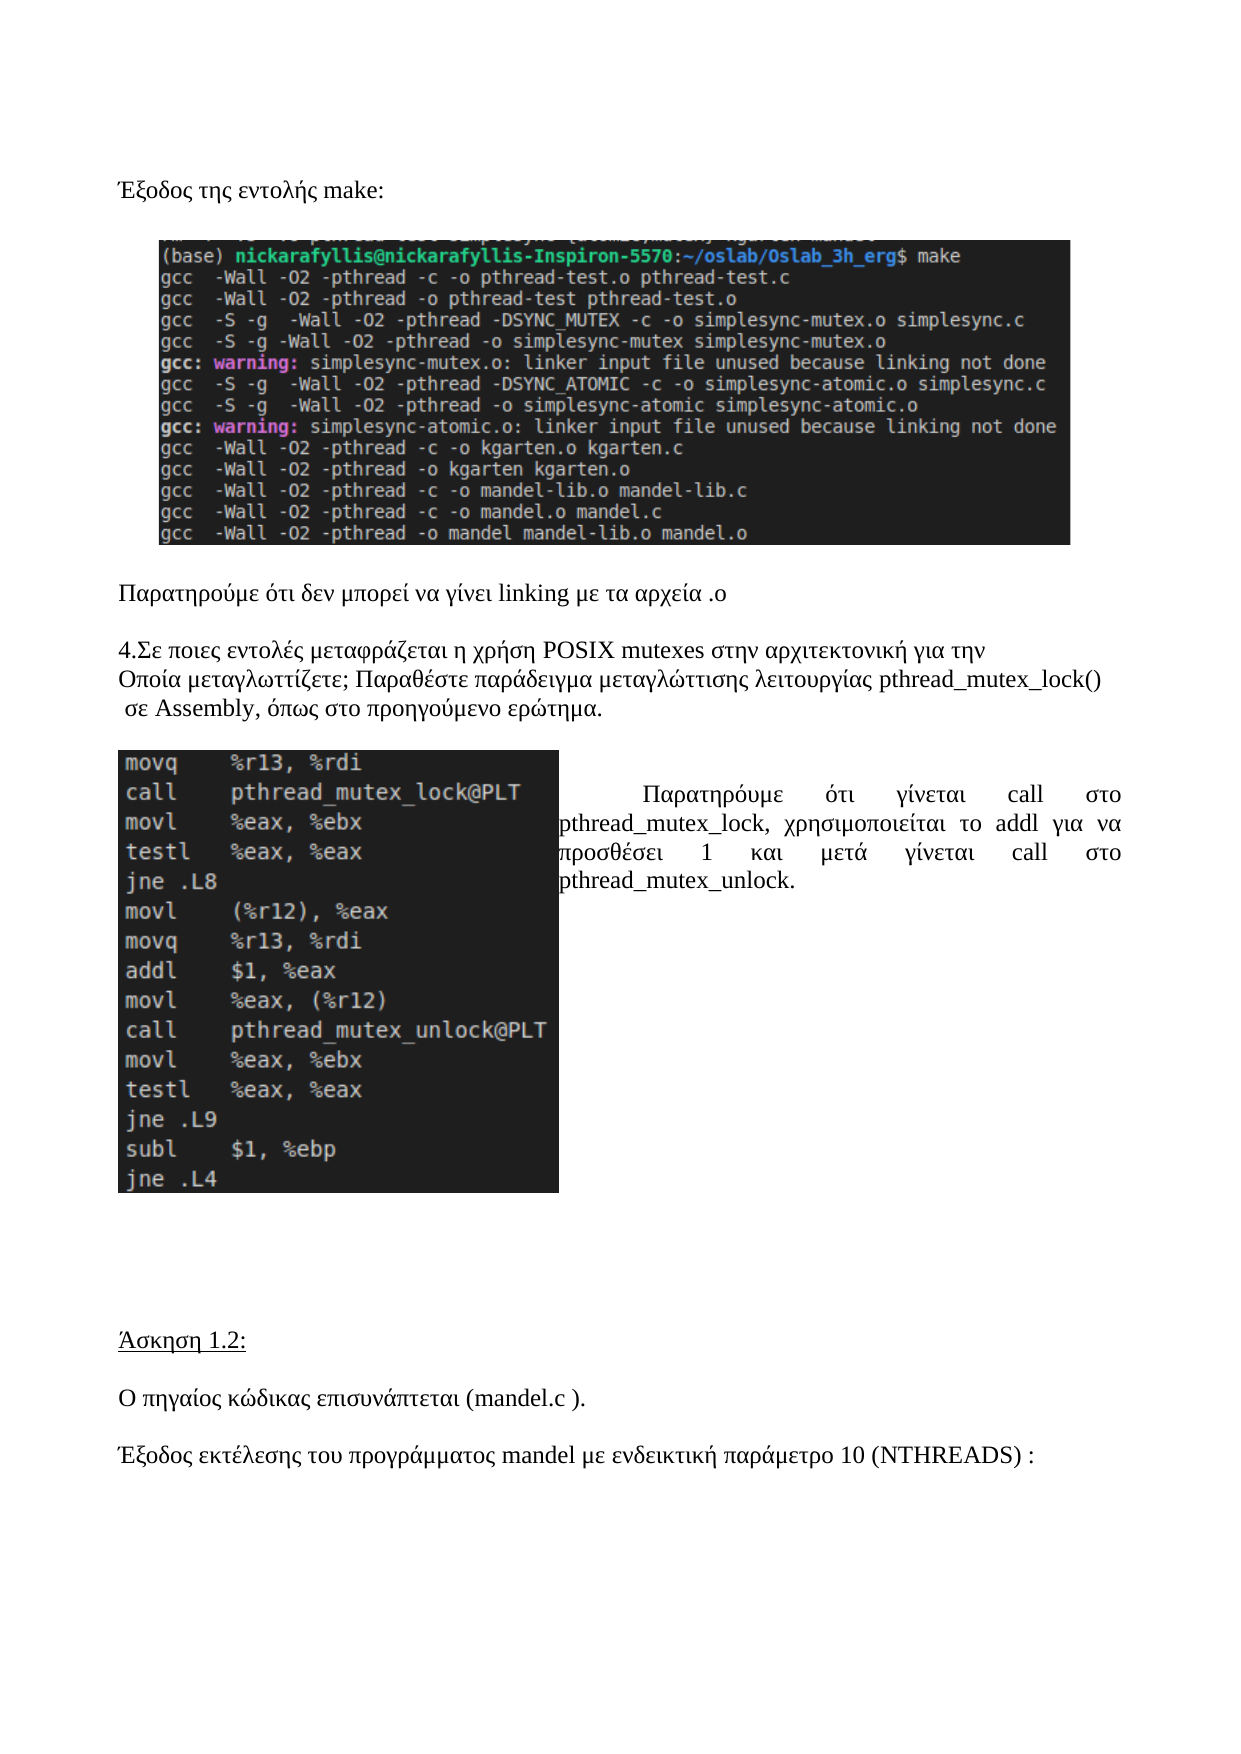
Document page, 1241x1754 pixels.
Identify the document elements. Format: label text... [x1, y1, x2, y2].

text σε Assembly, όπως στο προηγούμενο ερώτημα. [118, 693, 1122, 722]
picture [118, 750, 559, 1193]
text Παρατηρούμε ότι δεν μπορεί να γίνει linking με τα αρχεία .o [118, 578, 1122, 607]
text Παρατηρόυμε ότι γίνεται call στο pthread_mutex_lock, χρησιμοποιείται το addl για να προσθέσει 1 και μετά γίνεται call στο pthread_mutex_unlock. [559, 779, 1122, 894]
text Έξοδος της εντολής make: [118, 176, 1122, 204]
text Οποία μεταγλωττίζετε; Παραθέστε παράδειγμα μεταγλώττισης λειτουργίας pthread_mutex_lock() [118, 664, 1122, 693]
text Άσκηση 1.2: [118, 1326, 1122, 1354]
text Ο πηγαίος κώδικας επισυνάπτεται (mandel.c ). [118, 1383, 1122, 1412]
text Έξοδος εκτέλεσης του προγράμματος mandel με ενδεικτική παράμετρο 10 (NTHREADS) : [118, 1441, 1122, 1469]
text 4.Σε ποιες εντολές μεταφράζεται η χρήση POSIX mutexes στην αρχιτεκτονική για την [118, 636, 1122, 664]
picture [158, 240, 1071, 545]
